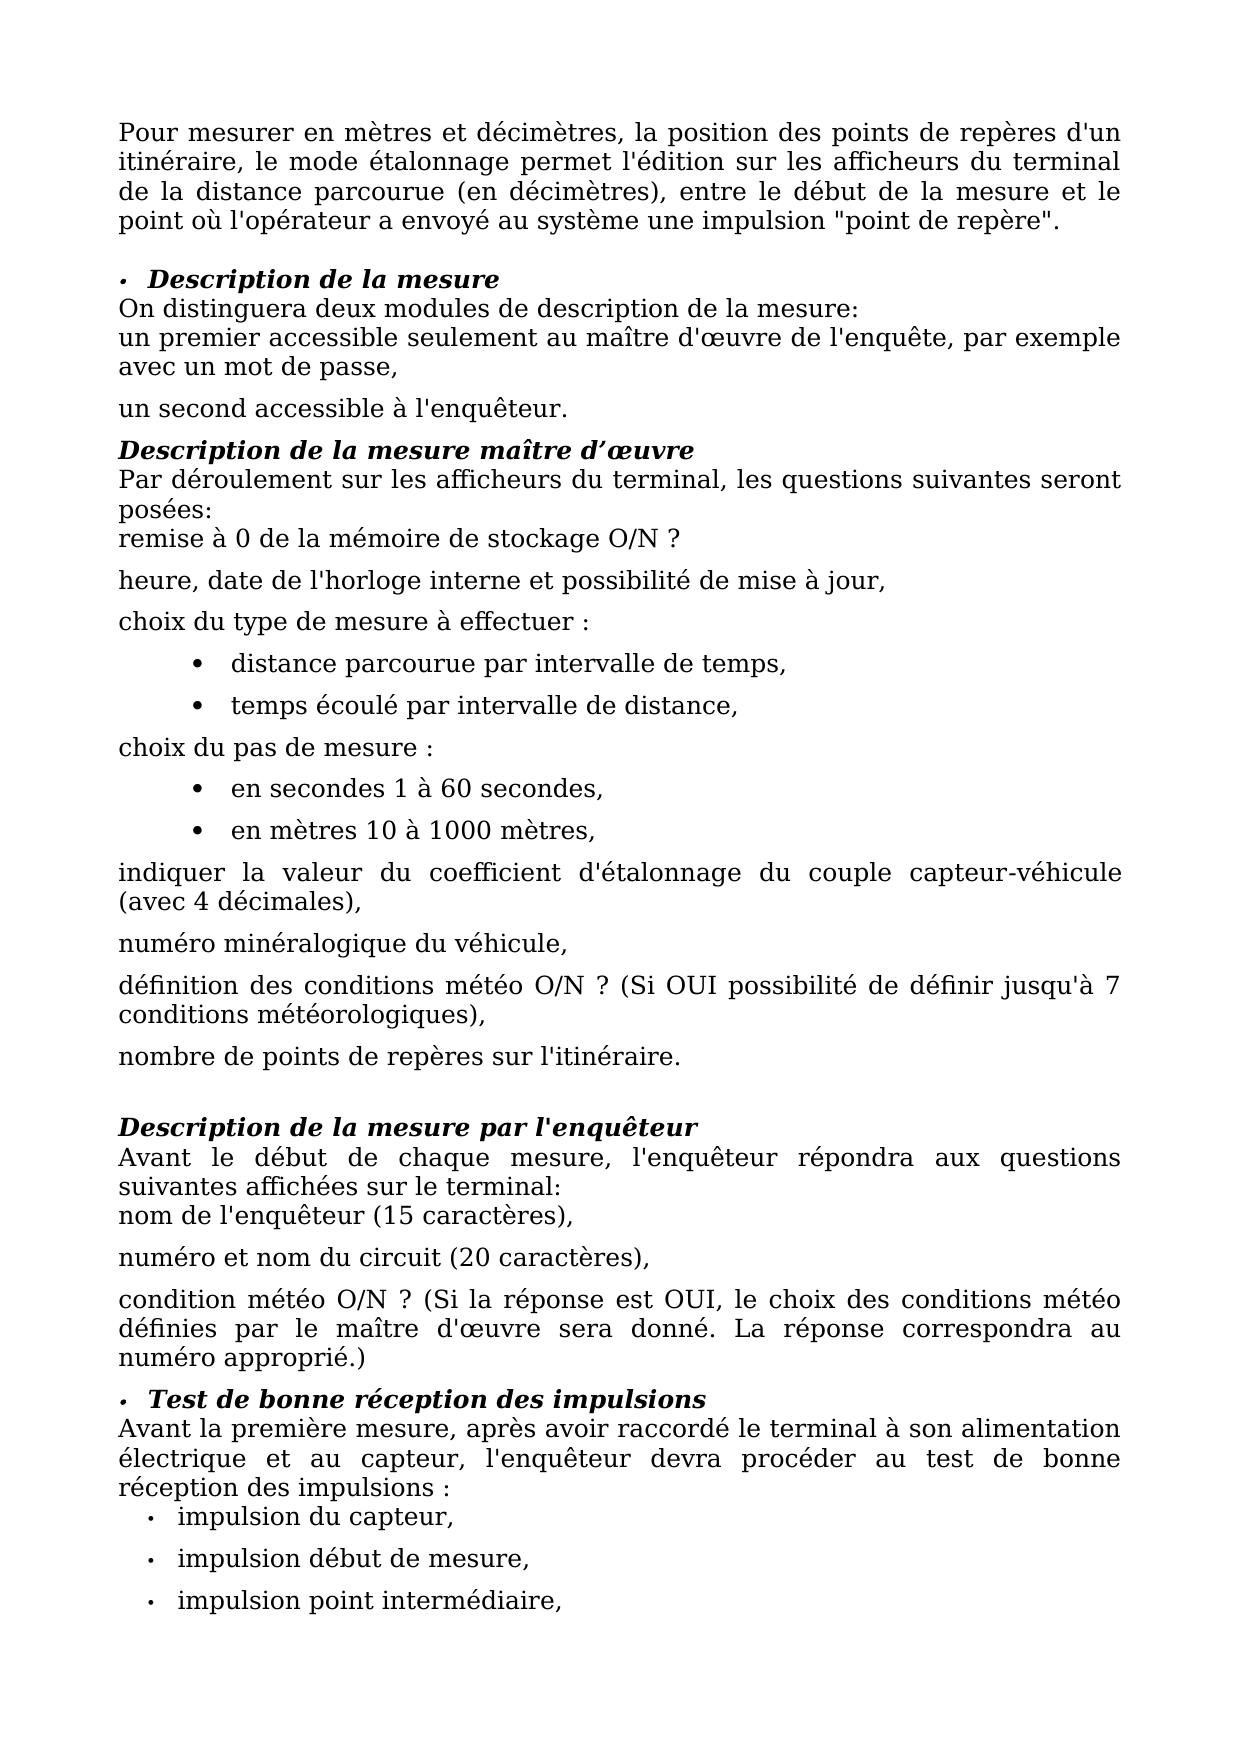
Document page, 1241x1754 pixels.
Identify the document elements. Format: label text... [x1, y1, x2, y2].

list Test de bonne réception des impulsions [118, 1385, 1122, 1415]
list heure, date de l'horloge interne et possibilité de mise à jour, [118, 566, 1122, 595]
text Par déroulement sur les afficheurs du terminal, les questions suivantes seront posées: [118, 466, 1122, 524]
text Pour mesurer en mètres et décimètres, la position des points de repères d'un itinéraire, le mode étalonnage permet l'édition sur les afficheurs du terminal de la distance parcourue (en décimètres), entre le début de la mesure et le point où l'opérateur a envoyé au système une impulsion "point de repère". [118, 118, 1122, 235]
list numéro et nom du circuit (20 caractères), [118, 1243, 1122, 1272]
list impulsion point intermédiaire, [148, 1586, 1122, 1615]
text Avant le début de chaque mesure, l'enquêteur répondra aux questions suivantes affichées sur le terminal: [118, 1143, 1122, 1201]
list choix du type de mesure à effectuer : [118, 608, 1122, 637]
list un premier accessible seulement au maître d'œuvre de l'enquête, par exemple avec un mot de passe, [118, 323, 1122, 382]
list impulsion début de mesure, [148, 1544, 1122, 1573]
text Description de la mesure maître d’œuvre [118, 436, 1122, 466]
list distance parcourue par intervalle de temps, [193, 649, 1122, 679]
list impulsion du capteur, [148, 1502, 1122, 1532]
list définition des conditions météo O/N ? (Si OUI possibilité de définir jusqu'à 7 conditions météorologiques), [118, 971, 1122, 1029]
text Description de la mesure par l'enquêteur [118, 1113, 1122, 1143]
list numéro minéralogique du véhicule, [118, 929, 1122, 958]
list temps écoulé par intervalle de distance, [193, 691, 1122, 720]
list choix du pas de mesure : [118, 733, 1122, 762]
text On distinguera deux modules de description de la mesure: [118, 294, 1122, 323]
list en secondes 1 à 60 secondes, [193, 775, 1122, 804]
list nom de l'enquêteur (15 caractères), [118, 1201, 1122, 1231]
list indiquer la valeur du coefficient d'étalonnage du couple capteur‑véhicule (avec 4 décimales), [118, 858, 1122, 917]
text Avant la première mesure, après avoir raccordé le terminal à son alimentation électrique et au capteur, l'enquêteur devra procéder au test de bonne réception des impulsions : [118, 1415, 1122, 1502]
list en mètres 10 à 1000 mètres, [193, 816, 1122, 846]
list un second accessible à l'enquêteur. [118, 394, 1122, 423]
list nombre de points de repères sur l'itinéraire. [118, 1042, 1122, 1071]
list Description de la mesure [118, 264, 1122, 294]
list remise à 0 de la mémoire de stockage O/N ? [118, 524, 1122, 553]
list condition météo O/N ? (Si la réponse est OUI, le choix des conditions météo définies par le maître d'œuvre sera donné. La réponse correspondra au numéro approprié.) [118, 1285, 1122, 1373]
